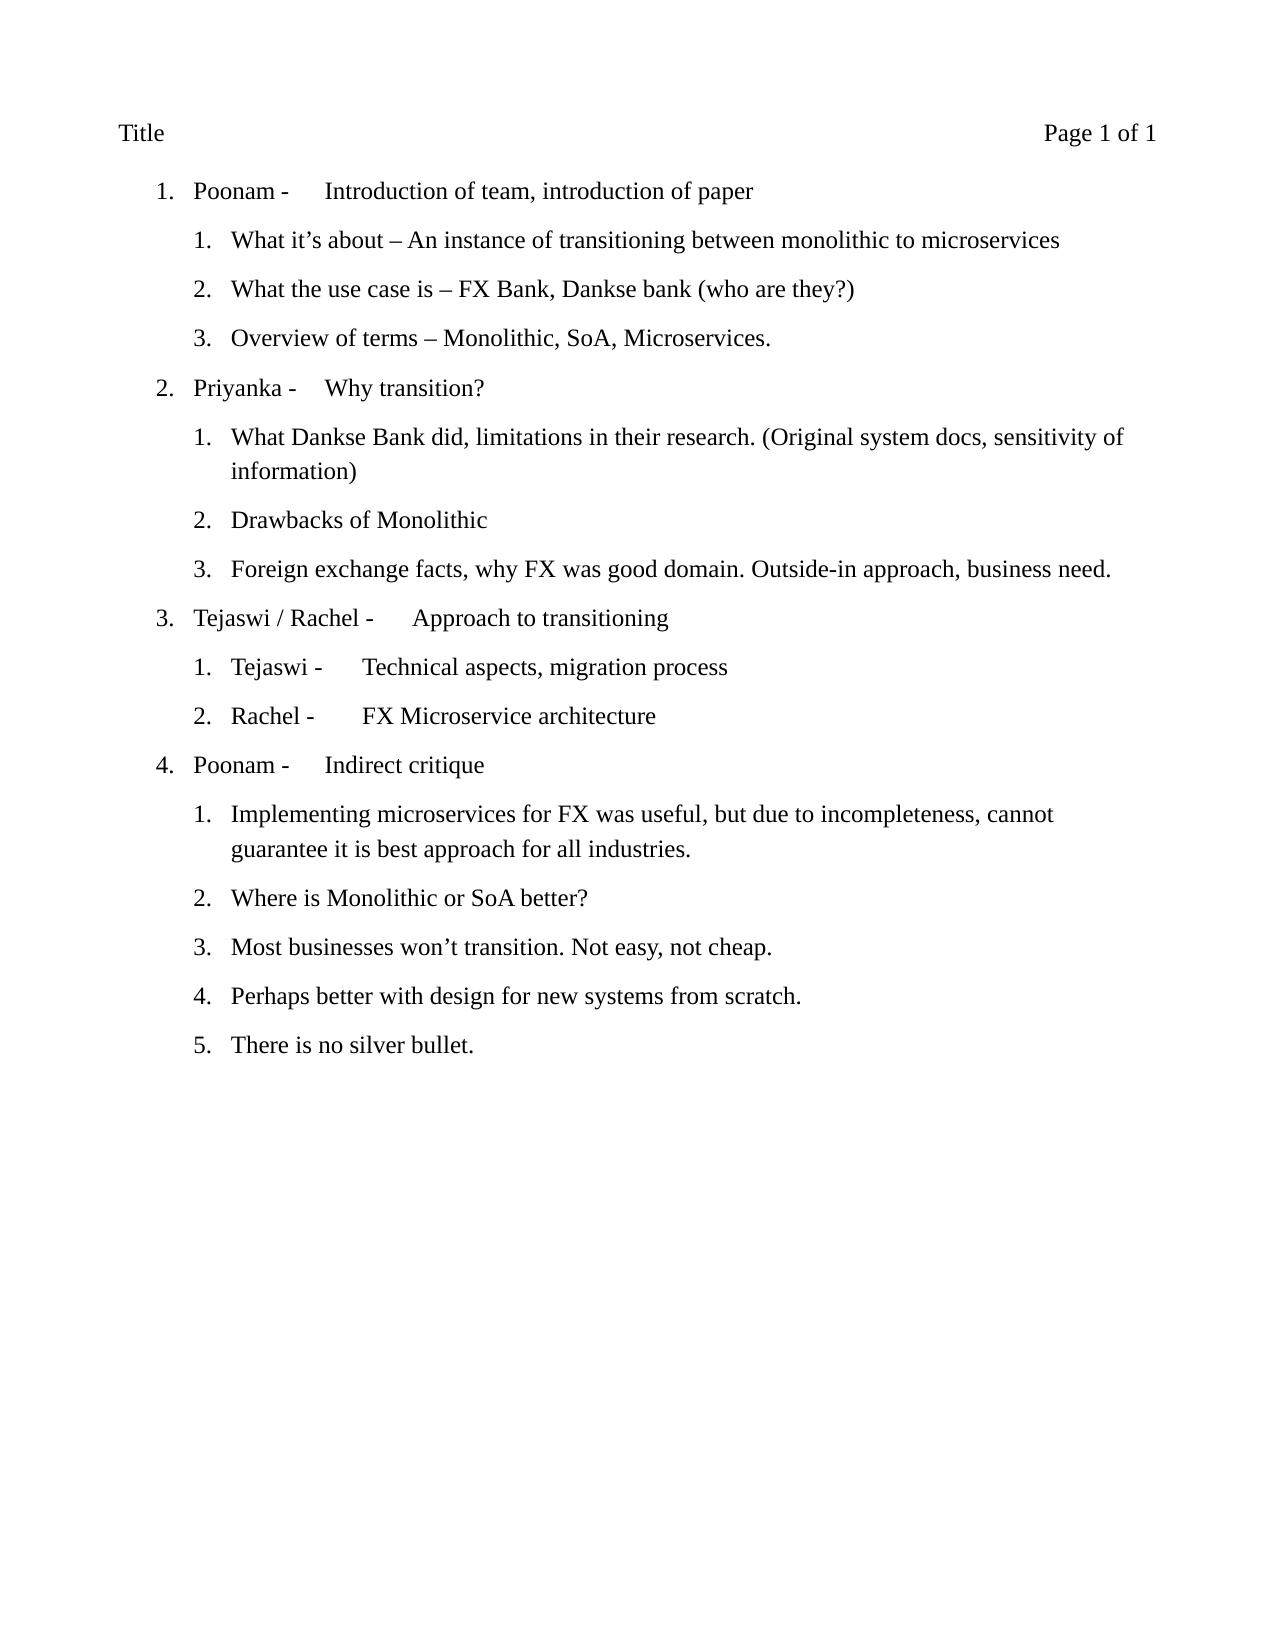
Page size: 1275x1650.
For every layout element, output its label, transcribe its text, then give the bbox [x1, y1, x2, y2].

list What Dankse Bank did, limitations in their research. (Original system docs, sensitivity of information) [193, 422, 1157, 485]
list What it’s about – An instance of transitioning between monolithic to microservices [193, 225, 1157, 254]
list What the use case is – FX Bank, Dankse bank (who are they?) [193, 274, 1157, 303]
list Tejaswi / Rachel - Approach to transitioning [156, 603, 1157, 632]
list Most businesses won’t transition. Not easy, not cheap. [193, 932, 1157, 961]
list Perhaps better with design for new systems from scratch. [193, 981, 1157, 1010]
list Implementing microservices for FX was useful, but due to incompleteness, cannot guarantee it is best approach for all industries. [193, 799, 1157, 863]
list Foreign exchange facts, why FX was good domain. Outside-in approach, business need. [193, 554, 1157, 583]
list Overview of terms – Monolithic, SoA, Microservices. [193, 323, 1157, 352]
list Drawbacks of Monolithic [193, 505, 1157, 534]
list Where is Monolithic or SoA better? [193, 883, 1157, 912]
list Priyanka - Why transition? [156, 373, 1157, 401]
list Poonam - Indirect critique [156, 751, 1157, 779]
list Poonam - Introduction of team, introduction of paper [156, 176, 1157, 205]
list There is no silver bullet. [193, 1030, 1157, 1059]
list Tejaswi - Technical aspects, migration process [193, 652, 1157, 681]
list Rachel - FX Microservice architecture [193, 701, 1157, 730]
